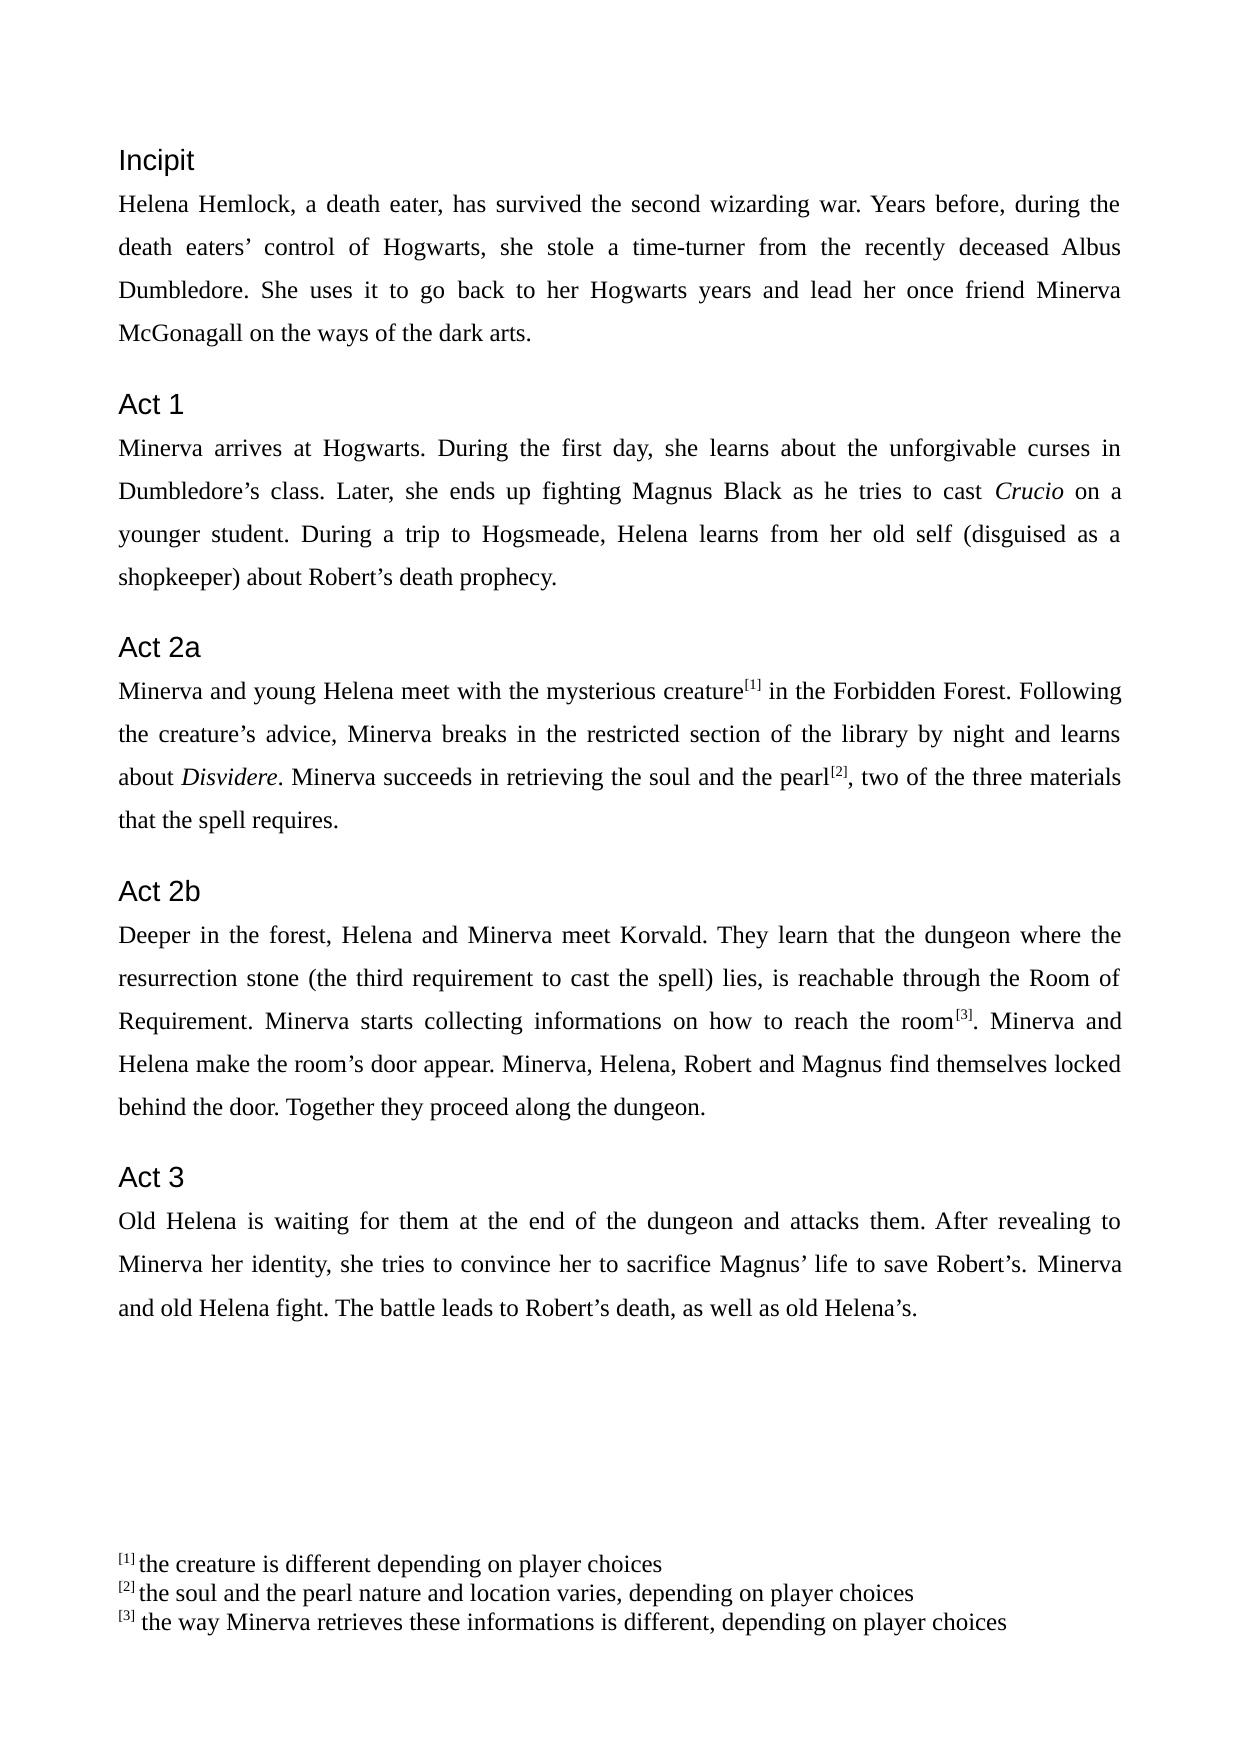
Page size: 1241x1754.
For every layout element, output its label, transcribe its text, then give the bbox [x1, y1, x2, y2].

subtitle Act 2b [118, 874, 1122, 907]
subtitle Act 3 [118, 1160, 1122, 1194]
text Helena Hemlock, a death eater, has survived the second wizarding war. Years before, during the death eaters’ control of Hogwarts, she stole a time-turner from the recently deceased Albus Dumbledore. She uses it to go back to her Hogwarts years and lead her once friend Minerva McGonagall on the ways of the dark arts. [118, 189, 1122, 347]
text Minerva arrives at Hogwarts. During the first day, she learns about the unforgivable curses in Dumbledore’s class. Later, she ends up fighting Magnus Black as he tries to cast Crucio on a younger student. During a trip to Hogsmeade, Helena learns from her old self (disguised as a shopkeeper) about Robert’s death prophecy. [118, 433, 1122, 591]
subtitle Act 1 [118, 387, 1122, 420]
text Minerva and young Helena meet with the mysterious creature[1] in the Forbidden Forest. Following the creature’s advice, Minerva breaks in the restricted section of the library by night and learns about Disvidere. Minerva succeeds in retrieving the soul and the pearl[2], two of the three materials that the spell requires. [118, 676, 1122, 834]
text Deeper in the forest, Helena and Minerva meet Korvald. They learn that the dungeon where the resurrection stone (the third requirement to cast the spell) lies, is reachable through the Room of Requirement. Minerva starts collecting informations on how to reach the room[3]. Minerva and Helena make the room’s door appear. Minerva, Helena, Robert and Magnus find themselves locked behind the door. Together they proceed along the dungeon. [118, 920, 1122, 1121]
subtitle Act 2a [118, 630, 1122, 664]
subtitle Incipit [118, 143, 1122, 177]
text Old Helena is waiting for them at the end of the dungeon and attacks them. After revealing to Minerva her identity, she tries to convince her to sacrifice Magnus’ life to save Robert’s. Minerva and old Helena fight. The battle leads to Robert’s death, as well as old Helena’s. [118, 1206, 1122, 1321]
